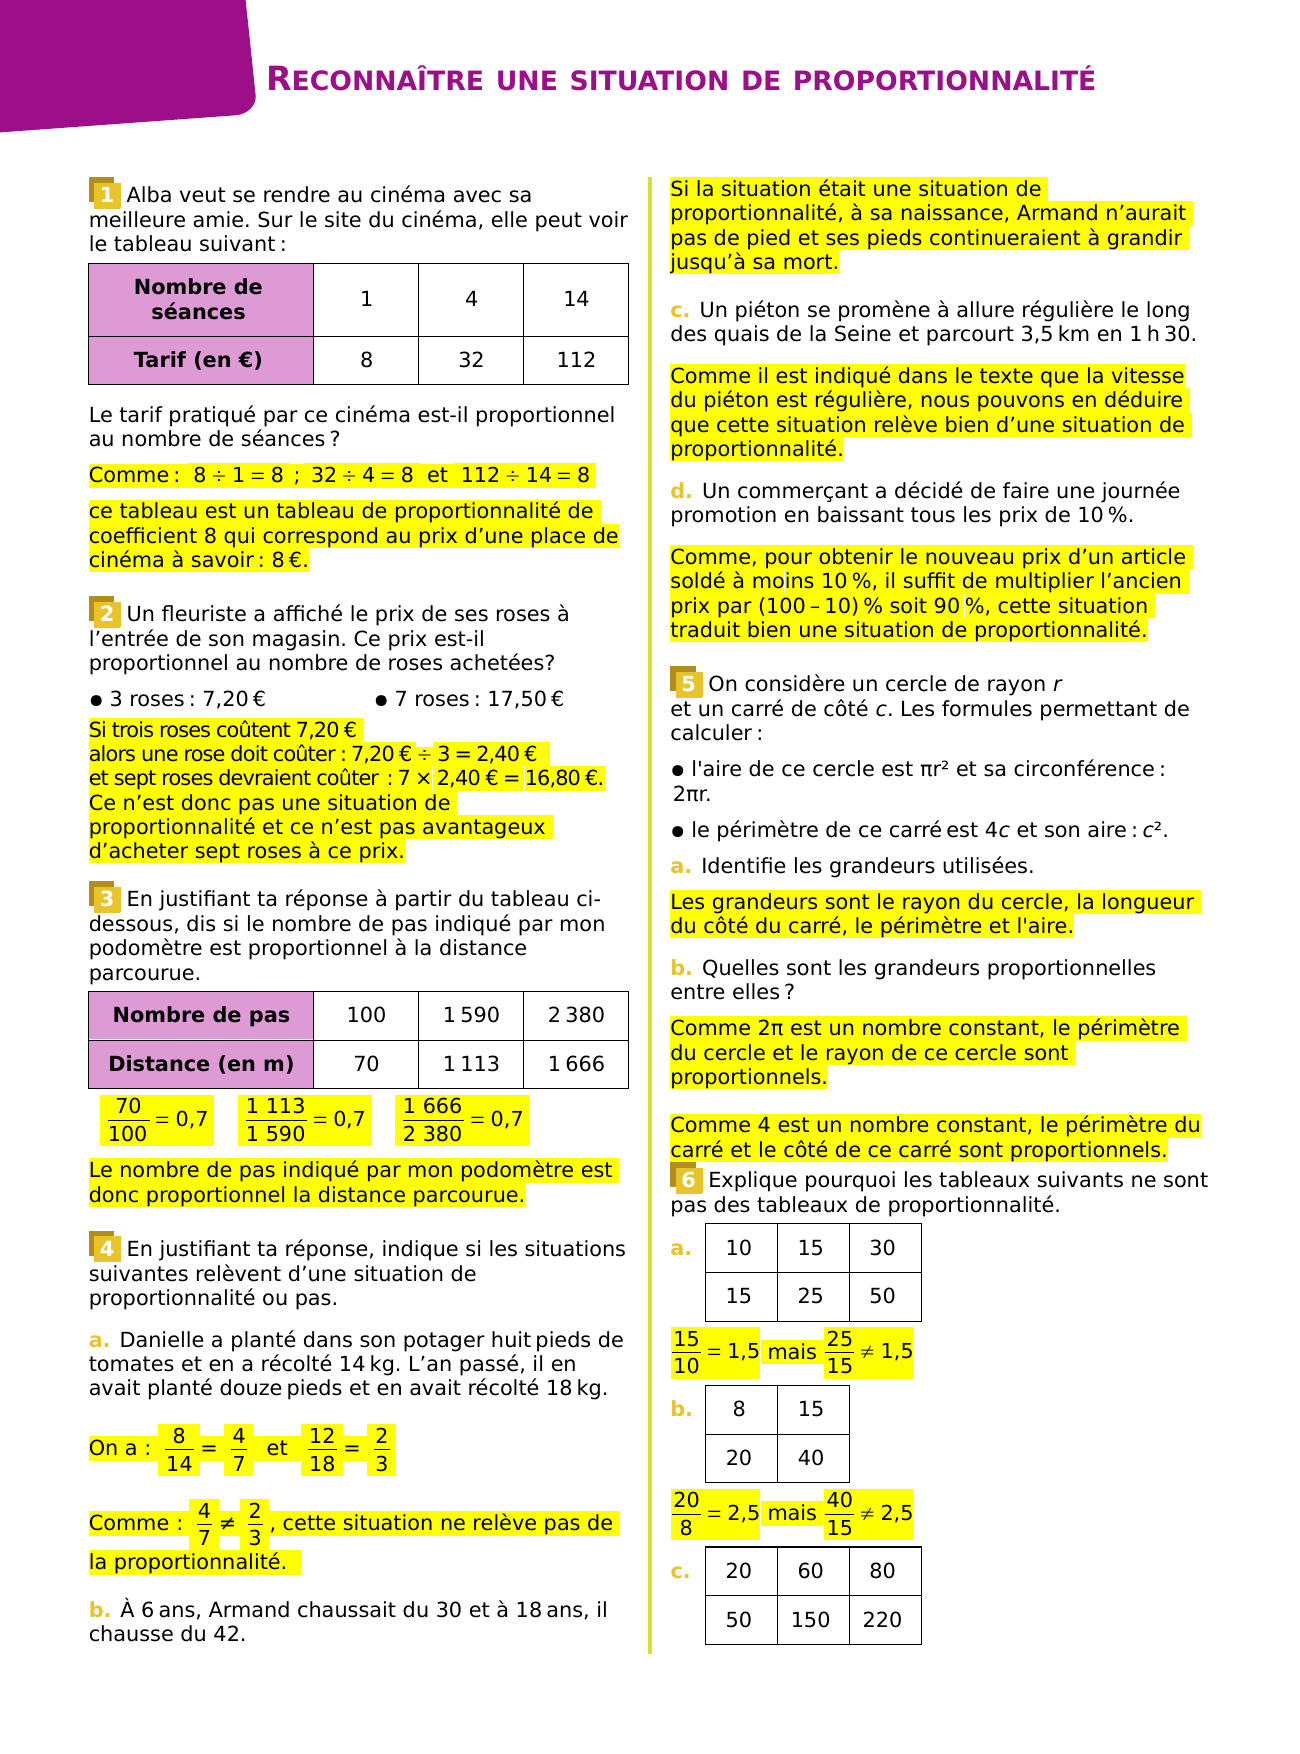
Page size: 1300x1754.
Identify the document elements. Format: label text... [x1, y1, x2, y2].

text [913, 1489, 1211, 1540]
table_cell 50 [706, 1596, 777, 1644]
table_header 20 [706, 1548, 777, 1595]
table_header 60 [778, 1548, 849, 1595]
table_header 30 [850, 1224, 921, 1272]
table_cell 25 [778, 1273, 849, 1321]
list Danielle a planté dans son potager huit pieds de tomates et en a récolté 14 kg. L’an passé, il en avait planté douze pieds et en avait récolté 18 kg. [88, 1328, 629, 1401]
subtitle Comme, pour obtenir le nouveau prix d’un article soldé à moins 10 %, il suffit de multiplier l’ancien prix par (100 – 10) % soit 90 %, cette situation traduit bien une situation de proportionnalité. [670, 545, 1205, 642]
list On a : [88, 1424, 158, 1476]
table_header Nombre de séances [89, 264, 313, 336]
table_cell 1 666 [524, 1041, 628, 1088]
subtitle ce tableau est un tableau de proportionnalité de coefficient 8 qui correspond au prix d’une place de cinéma à savoir : 8 €. [88, 499, 623, 572]
table_header 2 380 [524, 992, 628, 1039]
subtitle Comme 4 est un nombre constant, le périmètre du carré et le côté de ce carré sont proportionnels. [670, 1113, 1205, 1162]
table_cell 20 [706, 1435, 777, 1482]
subtitle Un fleuriste a affiché le prix de ses roses à l’entrée de son magasin. Ce prix est-il proportionnel au nombre de roses achetées? [88, 596, 629, 676]
table_cell 1 113 [419, 1041, 523, 1088]
table_header 1 590 [419, 992, 523, 1039]
table_cell 40 [778, 1435, 849, 1482]
list [396, 1424, 629, 1476]
table_header [670, 1546, 705, 1595]
table_cell 70 [314, 1041, 418, 1088]
list et [253, 1424, 301, 1476]
table_header 15 [778, 1386, 849, 1433]
table_cell Distance (en m) [89, 1041, 313, 1088]
table_header 4 [419, 264, 523, 336]
subtitle ; [289, 463, 305, 488]
subtitle Si trois roses coûtent 7,20 € [88, 718, 623, 742]
table_header 15 [778, 1224, 849, 1272]
subtitle l'aire de ce cercle est πr² et sa circonférence : 2πr. [670, 757, 1205, 806]
table_cell 8 [314, 337, 418, 384]
subtitle Ce n’est donc pas une situation de proportionnalité et ce n’est pas avantageux d’acheter sept roses à ce prix. [88, 791, 623, 863]
subtitle alors une rose doit coûter : 7,20 €  3 = 2,40 € [88, 742, 623, 766]
table_cell 150 [778, 1596, 849, 1644]
text [913, 1327, 1211, 1379]
table_header 10 [706, 1224, 777, 1272]
table_cell 220 [850, 1596, 921, 1644]
table_cell 15 [706, 1273, 777, 1321]
text mais [760, 1327, 824, 1379]
subtitle Le nombre de pas indiqué par mon podomètre est donc proportionnel la distance parcourue. [88, 1158, 623, 1207]
table_header 8 [706, 1386, 777, 1433]
list À 6 ans, Armand chaussait du 30 et à 18 ans, il chausse du 42. [88, 1598, 629, 1647]
subtitle [596, 463, 623, 488]
subtitle et [420, 463, 454, 488]
subtitle Comme : [88, 463, 187, 488]
subtitle Comme il est indiqué dans le texte que la vitesse du piéton est régulière, nous pouvons en déduire que cette situation relève bien d’une situation de proportionnalité. [670, 364, 1205, 461]
subtitle 7 roses : 17,50 € [373, 687, 623, 712]
table_header 1 [314, 264, 418, 336]
table_header Nombre de pas [89, 992, 313, 1039]
subtitle En justifiant ta réponse, indique si les situations suivantes relèvent d’une situation de proportionnalité ou pas. [88, 1231, 629, 1310]
subtitle et sept roses devraient coûter : 7 × 2,40 € = 16,80 €. [88, 766, 623, 791]
list Comme : ≠ , cette situation ne relève pas de la proportionnalité. [88, 1499, 629, 1575]
table_header [670, 1385, 705, 1433]
table_cell 50 [850, 1273, 921, 1321]
table_cell Tarif (en €) [89, 337, 313, 384]
subtitle On considère un cercle de rayon r et un carré de côté c. Les formules permettant de calculer : [670, 666, 1211, 745]
list Un piéton se promène à allure régulière le long des quais de la Seine et parcourt 3,5 km en 1 h 30. [670, 298, 1211, 346]
subtitle le périmètre de ce carré est 4c et son aire : c². [670, 818, 1205, 842]
list Quelles sont les grandeurs proportionnelles entre elles ? [670, 956, 1211, 1004]
table_cell [670, 1272, 705, 1321]
list = [200, 1424, 224, 1476]
subtitle Explique pourquoi les tableaux suivants ne sont pas des tableaux de proportionnalité. [670, 1162, 1211, 1217]
subtitle Le tarif pratiqué par ce cinéma est-il proportionnel au nombre de séances ? [88, 403, 629, 452]
list Identifie les grandeurs utilisées. [670, 854, 1211, 878]
table_header 100 [314, 992, 418, 1039]
list = [343, 1424, 367, 1476]
table_cell 32 [419, 337, 523, 384]
table_header 14 [524, 264, 628, 336]
text mais [760, 1489, 824, 1540]
table_cell 112 [524, 337, 628, 384]
table_header 80 [850, 1548, 921, 1595]
subtitle Les grandeurs sont le rayon du cercle, la longueur du côté du carré, le périmètre et l'aire. [1074, 890, 1205, 938]
table_header [670, 1223, 705, 1272]
table_cell [670, 1595, 705, 1644]
subtitle Alba veut se rendre au cinéma avec sa meilleure amie. Sur le site du cinéma, elle peut voir le tableau suivant : [88, 177, 629, 257]
subtitle 3 roses : 7,20 € [88, 687, 338, 712]
subtitle En justifiant ta réponse à partir du tableau ci-dessous, dis si le nombre de pas indiqué par mon podomètre est proportionnel à la distance parcourue. [88, 881, 629, 985]
table_cell [670, 1434, 705, 1482]
list Si la situation était une situation de proportionnalité, à sa naissance, Armand n’aurait pas de pied et ses pieds continueraient à grandir jusqu’à sa mort. [670, 177, 1211, 274]
subtitle Comme 2π est un nombre constant, le périmètre du cercle et le rayon de ce cercle sont proportionnels. [670, 1016, 1205, 1089]
list Un commerçant a décidé de faire une journée promotion en baissant tous les prix de 10 %. [670, 479, 1211, 527]
